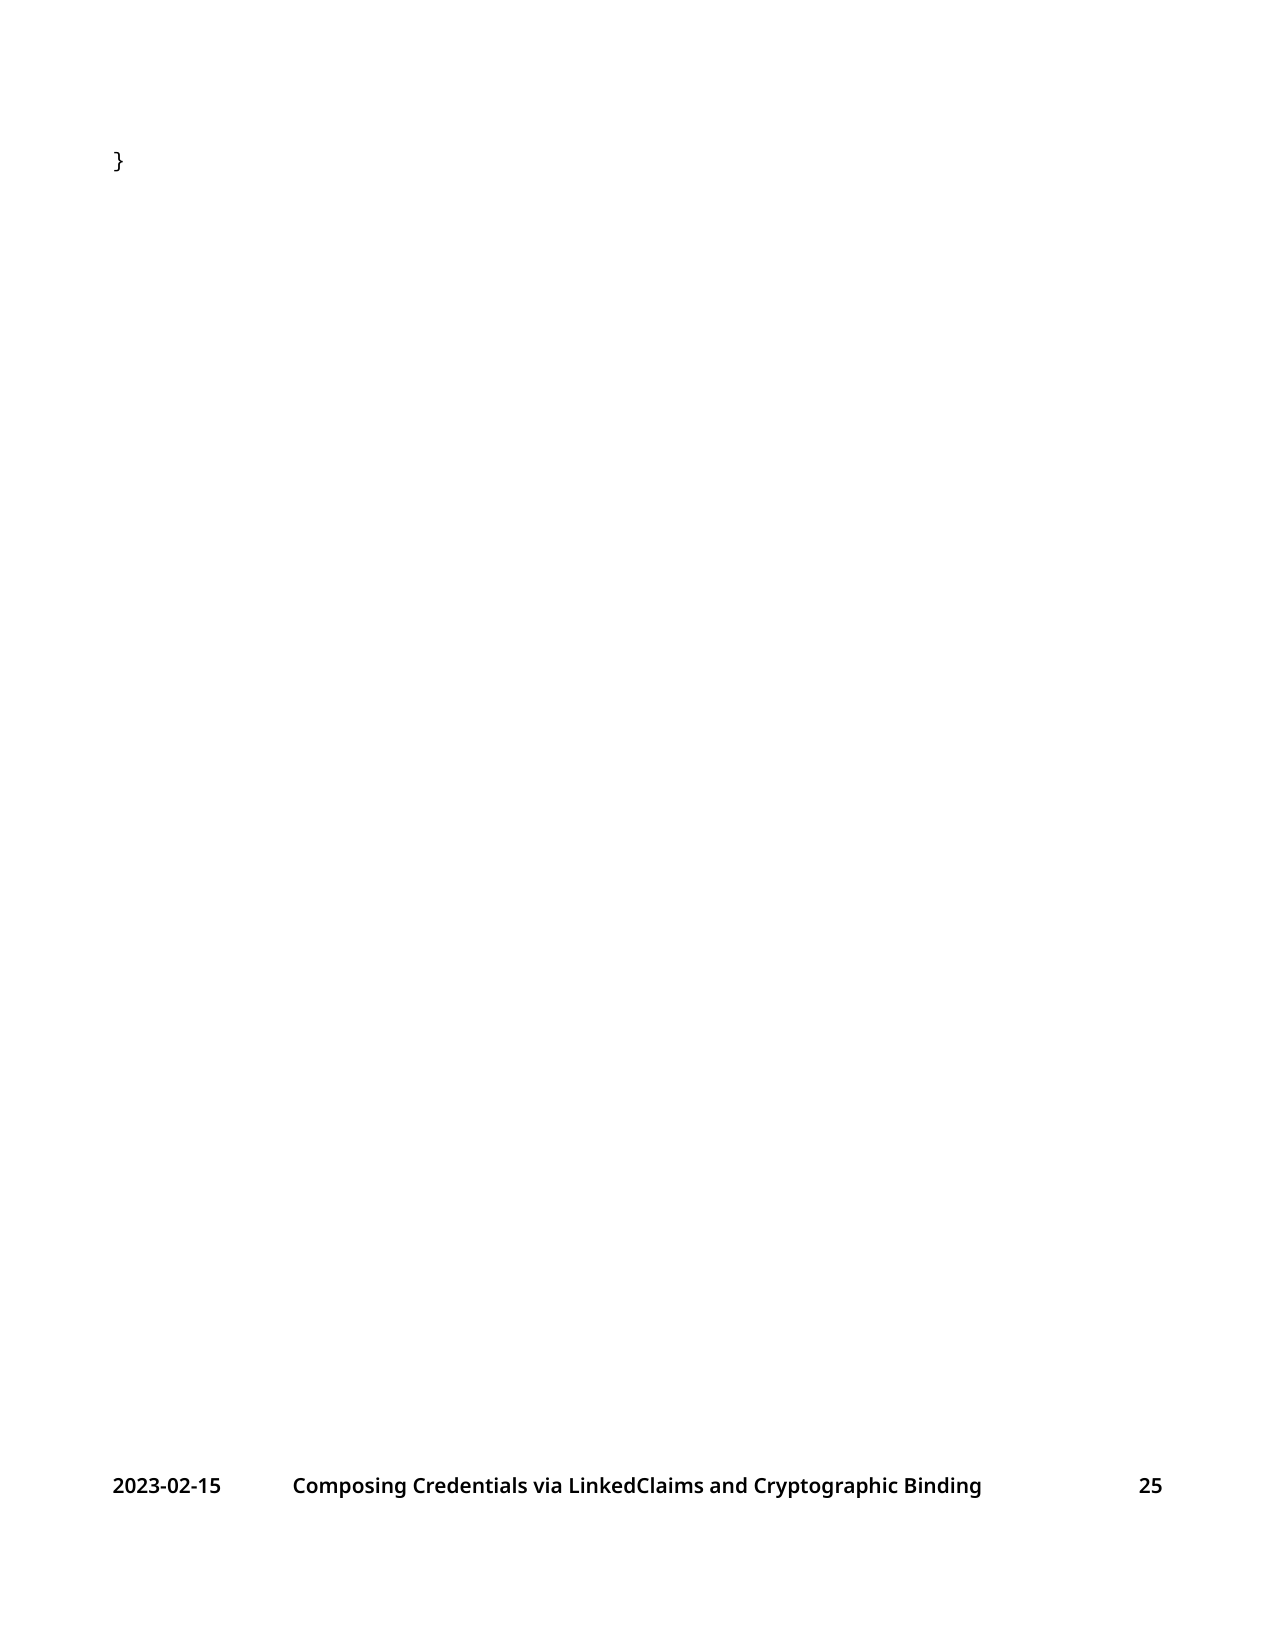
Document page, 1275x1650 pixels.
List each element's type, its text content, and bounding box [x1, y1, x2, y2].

text } [112, 150, 1162, 174]
